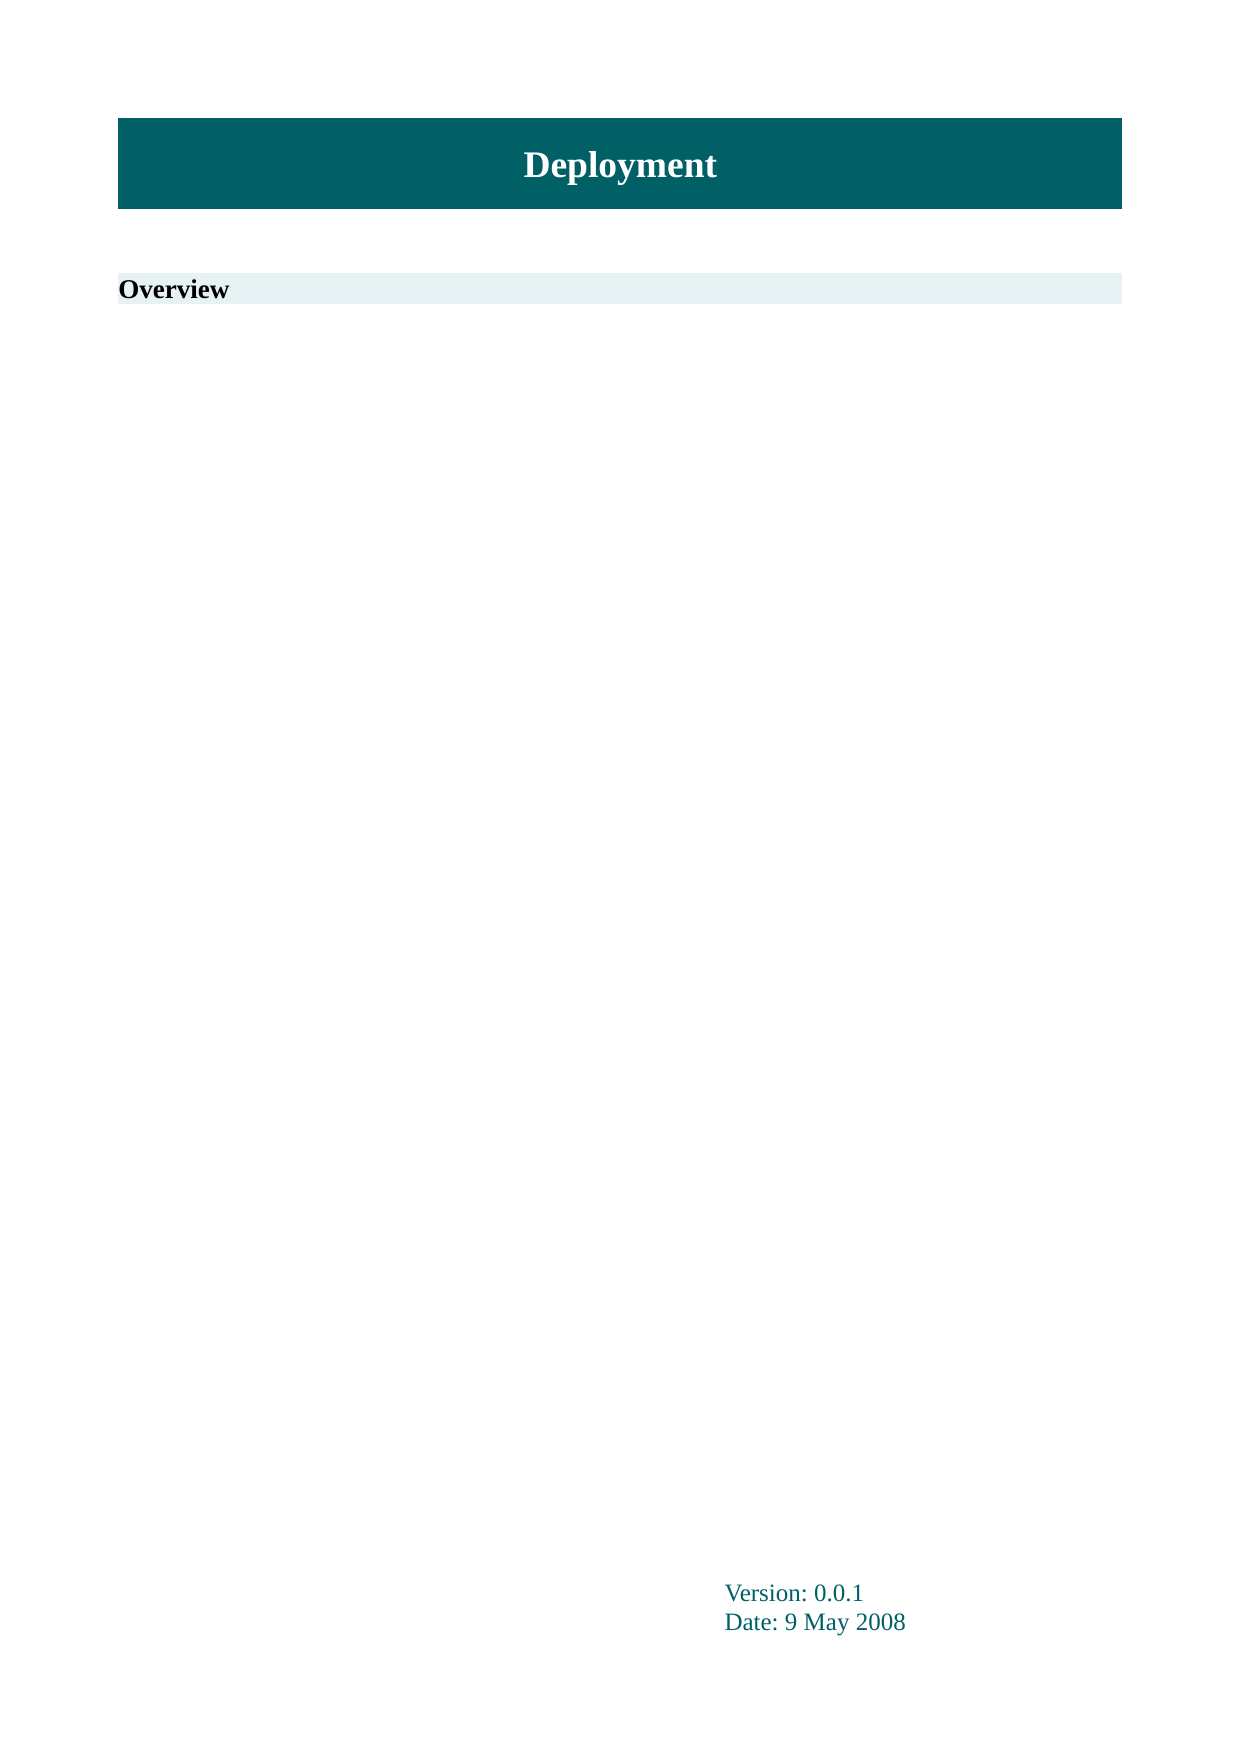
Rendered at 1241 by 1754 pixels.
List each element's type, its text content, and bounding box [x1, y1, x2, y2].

text Overview [118, 273, 1122, 304]
text Deployment [118, 142, 1122, 185]
